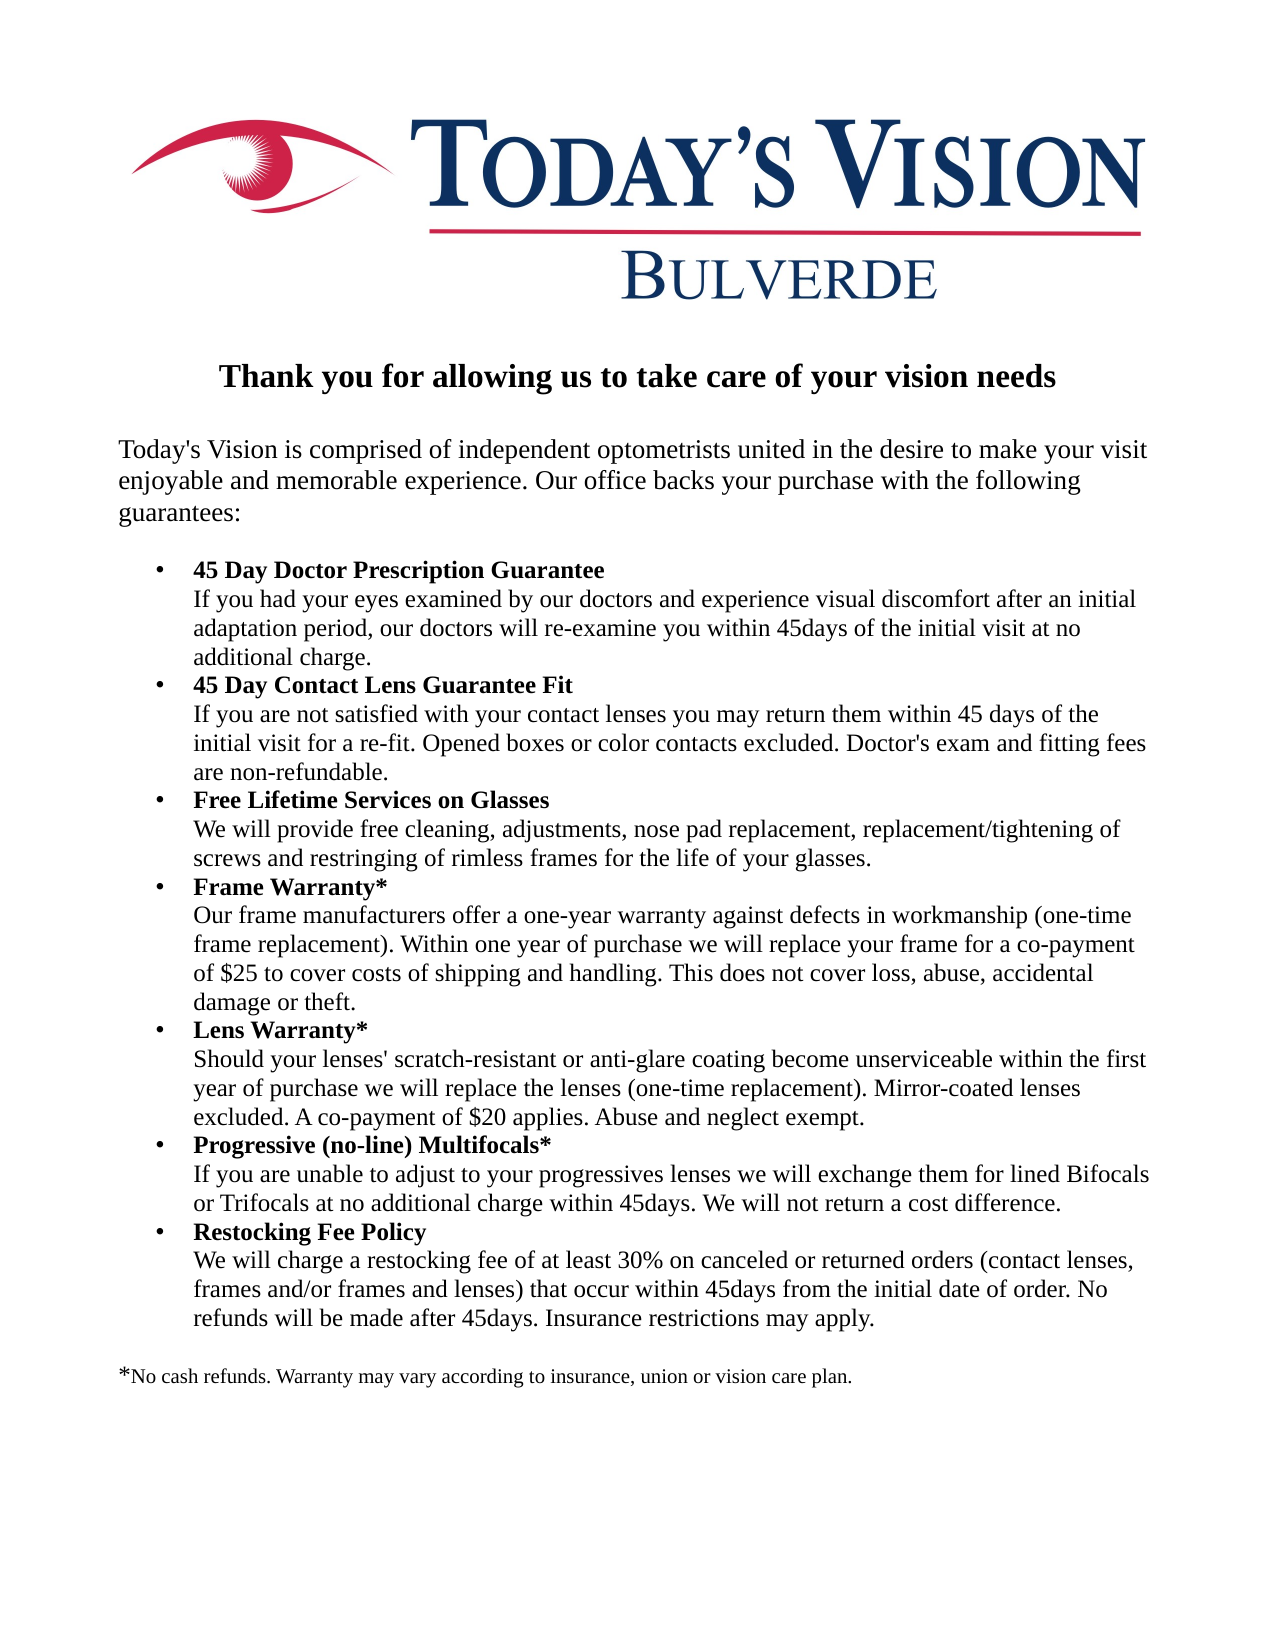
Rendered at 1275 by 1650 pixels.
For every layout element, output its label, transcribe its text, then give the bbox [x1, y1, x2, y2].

list We will provide free cleaning, adjustments, nose pad replacement, replacement/tightening of screws and restringing of rimless frames for the life of your glasses. [156, 814, 1157, 872]
list Frame Warranty* [156, 872, 1157, 901]
list Should your lenses' scratch-resistant or anti-glare coating become unserviceable within the first year of purchase we will replace the lenses (one-time replacement). Mirror-coated lenses excluded. A co-payment of $20 applies. Abuse and neglect exempt. [156, 1044, 1157, 1131]
picture [129, 118, 1146, 300]
text Today's Vision is comprised of independent optometrists united in the desire to make your visit enjoyable and memorable experience. Our office backs your purchase with the following guarantees: [118, 433, 1157, 527]
list Lens Warranty* [156, 1016, 1157, 1044]
text *No cash refunds. Warranty may vary according to insurance, union or vision care plan. [118, 1361, 1157, 1389]
list Progressive (no-line) Multifocals* [156, 1131, 1157, 1159]
list 45 Day Contact Lens Guarantee Fit [156, 671, 1157, 699]
list If you are not satisfied with your contact lenses you may return them within 45 days of the initial visit for a re-fit. Opened boxes or color contacts excluded. Doctor's exam and fitting fees are non-refundable. [156, 699, 1157, 786]
list If you are unable to adjust to your progressives lenses we will exchange them for lined Bifocals or Trifocals at no additional charge within 45days. We will not return a cost difference. [156, 1159, 1157, 1217]
text Thank you for allowing us to take care of your vision needs [118, 357, 1157, 395]
list If you had your eyes examined by our doctors and experience visual discomfort after an initial adaptation period, our doctors will re-examine you within 45days of the initial visit at no additional charge. [156, 584, 1157, 671]
list Free Lifetime Services on Glasses [156, 786, 1157, 814]
list Restocking Fee Policy [156, 1217, 1157, 1246]
list 45 Day Doctor Prescription Guarantee [156, 556, 1157, 584]
list We will charge a restocking fee of at least 30% on canceled or returned orders (contact lenses, frames and/or frames and lenses) that occur within 45days from the initial date of order. No refunds will be made after 45days. Insurance restrictions may apply. [156, 1246, 1157, 1332]
list Our frame manufacturers offer a one-year warranty against defects in workmanship (one-time frame replacement). Within one year of purchase we will replace your frame for a co-payment of $25 to cover costs of shipping and handling. This does not cover loss, abuse, accidental damage or theft. [156, 901, 1157, 1016]
